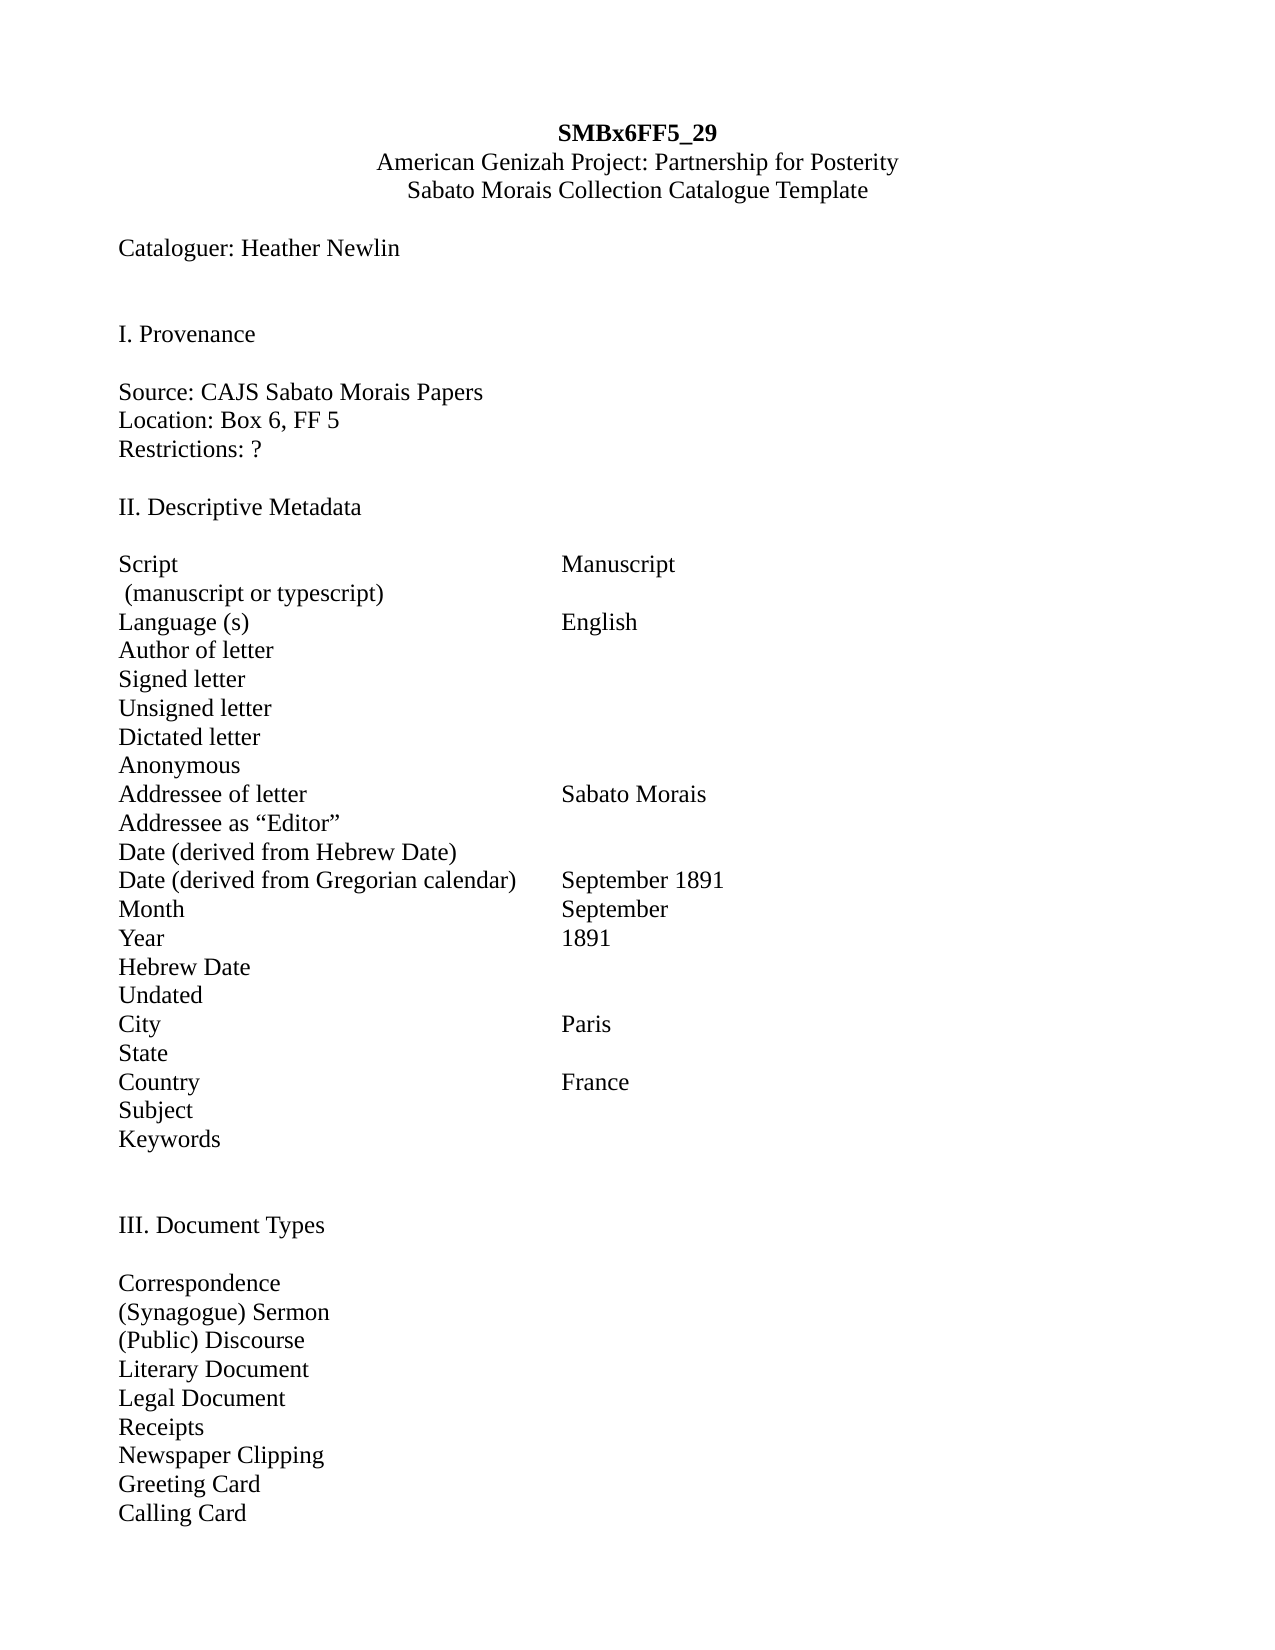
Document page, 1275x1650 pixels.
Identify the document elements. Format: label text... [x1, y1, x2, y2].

text Addressee as “Editor” [118, 808, 1157, 837]
text Language (s) English [118, 607, 1157, 636]
text (Public) Discourse [118, 1326, 1157, 1354]
text Greeting Card [118, 1469, 1157, 1498]
text III. Document Types [118, 1211, 1157, 1239]
text Cataloguer: Heather Newlin [118, 233, 1157, 262]
text State [118, 1038, 1157, 1067]
text Country France [118, 1067, 1157, 1096]
text Addressee of letter Sabato Morais [118, 779, 1157, 808]
text Source: CAJS Sabato Morais Papers [118, 377, 1157, 406]
text (manuscript or typescript) [118, 578, 1157, 607]
text I. Provenance [118, 319, 1157, 348]
text Date (derived from Hebrew Date) [118, 837, 1157, 866]
text Anonymous [118, 751, 1157, 779]
text Date (derived from Gregorian calendar) September 1891 [118, 866, 1157, 894]
text Literary Document [118, 1354, 1157, 1383]
text Month September [118, 894, 1157, 923]
text American Genizah Project: Partnership for Posterity [118, 147, 1157, 176]
text Keywords [118, 1124, 1157, 1153]
text City Paris [118, 1009, 1157, 1038]
text Undated [118, 981, 1157, 1009]
text Dictated letter [118, 722, 1157, 751]
text Signed letter [118, 664, 1157, 693]
text Correspondence [118, 1268, 1157, 1297]
text Legal Document [118, 1383, 1157, 1412]
text Year 1891 [118, 923, 1157, 952]
text Restrictions: ? [118, 434, 1157, 463]
text Hebrew Date [118, 952, 1157, 981]
text Script Manuscript [118, 549, 1157, 578]
text (Synagogue) Sermon [118, 1297, 1157, 1326]
text Location: Box 6, FF 5 [118, 406, 1157, 434]
text SMBx6FF5_29 [118, 118, 1157, 147]
text Author of letter [118, 636, 1157, 664]
text Subject [118, 1096, 1157, 1124]
text Receipts [118, 1412, 1157, 1441]
text II. Descriptive Metadata [118, 492, 1157, 521]
text Unsigned letter [118, 693, 1157, 722]
text Sabato Morais Collection Catalogue Template [118, 176, 1157, 204]
text Newspaper Clipping [118, 1441, 1157, 1469]
text Calling Card [118, 1498, 1157, 1527]
